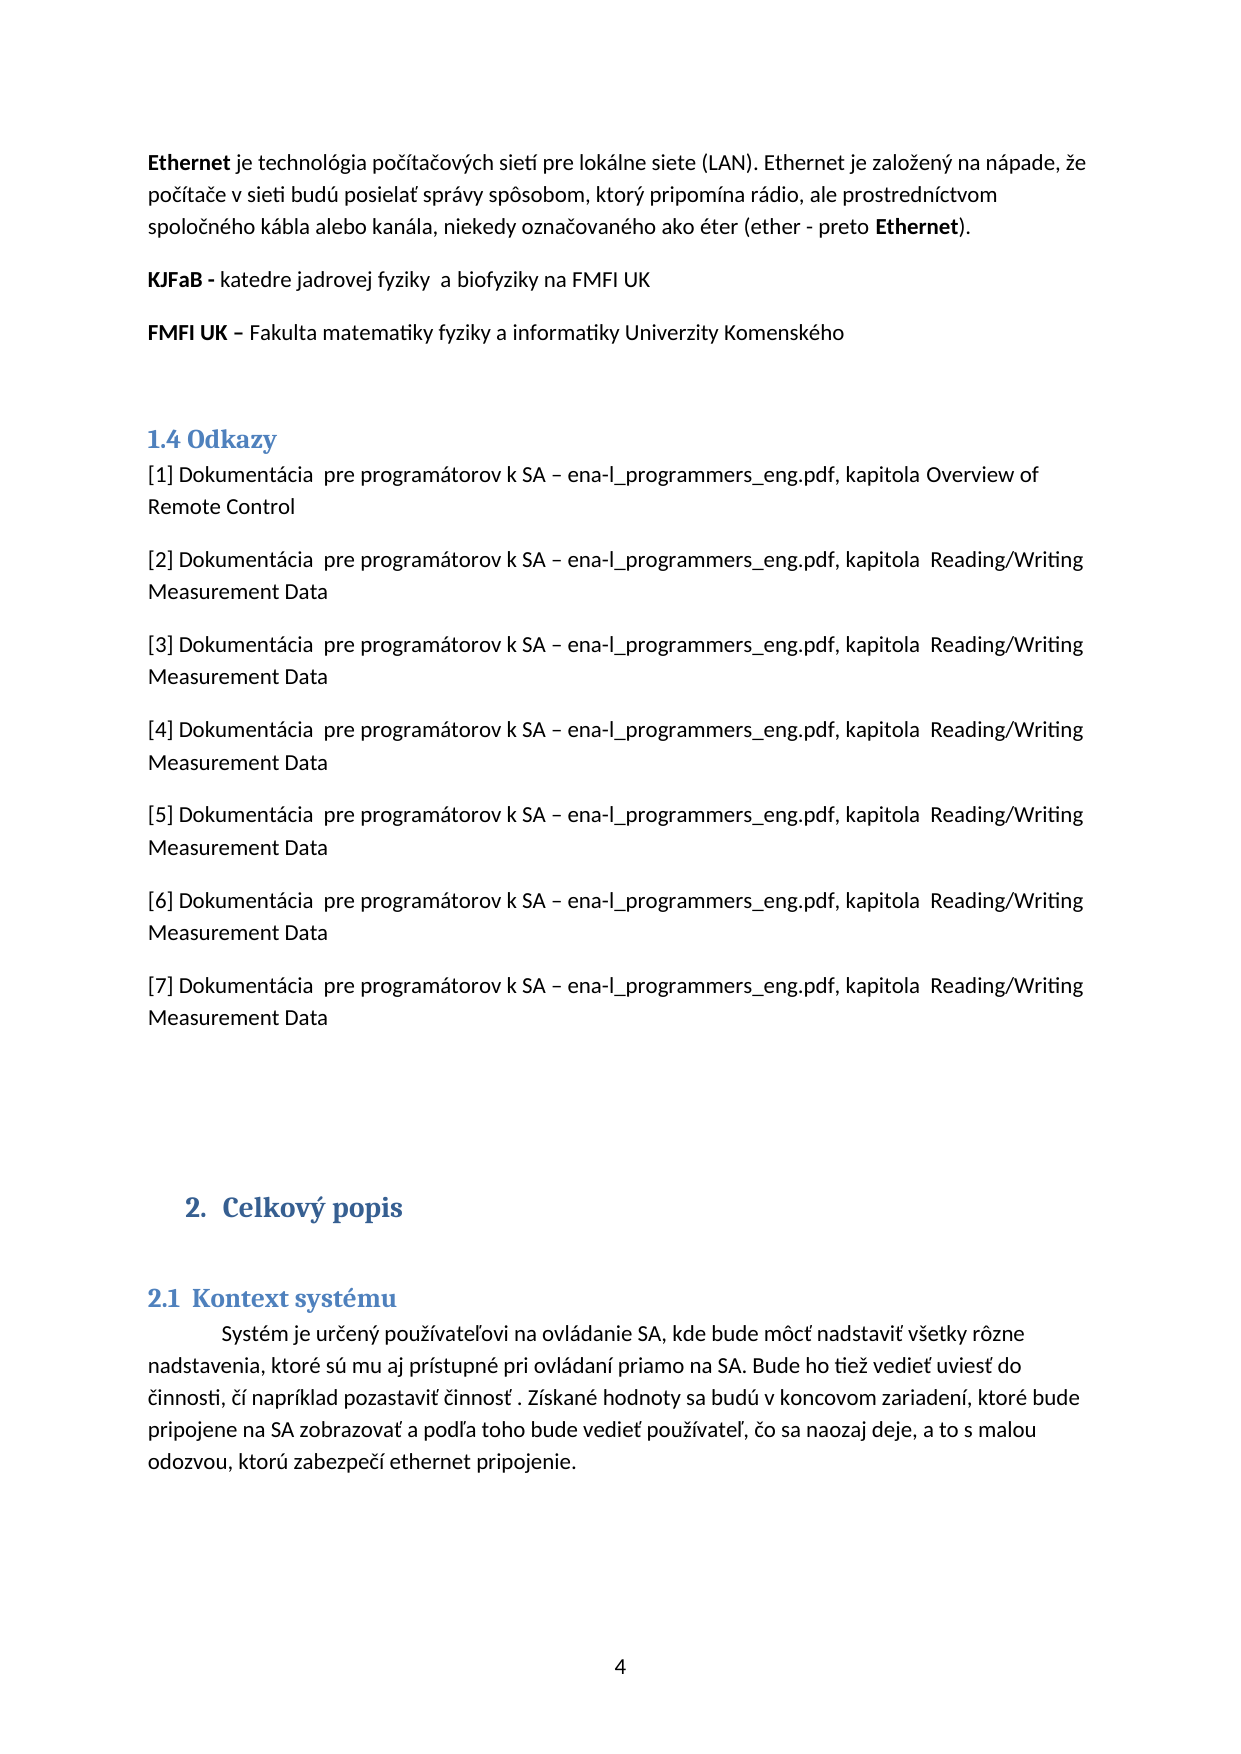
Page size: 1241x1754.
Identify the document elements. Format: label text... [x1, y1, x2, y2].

text [5] Dokumentácia pre programátorov k SA – ena-l_programmers_eng.pdf, kapitola Reading/Writing Measurement Data [148, 801, 1093, 861]
text KJFaB - katedre jadrovej fyziky a biofyziky na FMFI UK [148, 265, 1093, 293]
text Ethernet je technológia počítačových sietí pre lokálne siete (LAN). Ethernet je založený na nápade, že počítače v sieti budú posielať správy spôsobom, ktorý pripomína rádio, ale prostredníctvom spoločného kábla alebo kanála, niekedy označovaného ako éter (ether - preto Ethernet). [148, 148, 1093, 240]
text [6] Dokumentácia pre programátorov k SA – ena-l_programmers_eng.pdf, kapitola Reading/Writing Measurement Data [148, 886, 1093, 946]
text FMFI UK – Fakulta matematiky fyziky a informatiky Univerzity Komenského [148, 318, 1093, 346]
text [1] Dokumentácia pre programátorov k SA – ena-l_programmers_eng.pdf, kapitola Overview of Remote Control [148, 460, 1093, 520]
text [7] Dokumentácia pre programátorov k SA – ena-l_programmers_eng.pdf, kapitola Reading/Writing Measurement Data [148, 971, 1093, 1031]
subtitle 2.1 Kontext systému [148, 1283, 1093, 1314]
subtitle Celkový popis [185, 1191, 1093, 1225]
text [3] Dokumentácia pre programátorov k SA – ena-l_programmers_eng.pdf, kapitola Reading/Writing Measurement Data [148, 630, 1093, 690]
text [4] Dokumentácia pre programátorov k SA – ena-l_programmers_eng.pdf, kapitola Reading/Writing Measurement Data [148, 715, 1093, 776]
text [2] Dokumentácia pre programátorov k SA – ena-l_programmers_eng.pdf, kapitola Reading/Writing Measurement Data [148, 545, 1093, 605]
subtitle 1.4 Odkazy [148, 424, 1093, 455]
text Systém je určený používateľovi na ovládanie SA, kde bude môcť nadstaviť všetky rôzne nadstavenia, ktoré sú mu aj prístupné pri ovládaní priamo na SA. Bude ho tiež vedieť uviesť do činnosti, čí napríklad pozastaviť činnosť . Získané hodnoty sa budú v koncovom zariadení, ktoré bude pripojene na SA zobrazovať a podľa toho bude vedieť používateľ, čo sa naozaj deje, a to s malou odozvou, ktorú zabezpečí ethernet pripojenie. [148, 1319, 1093, 1476]
